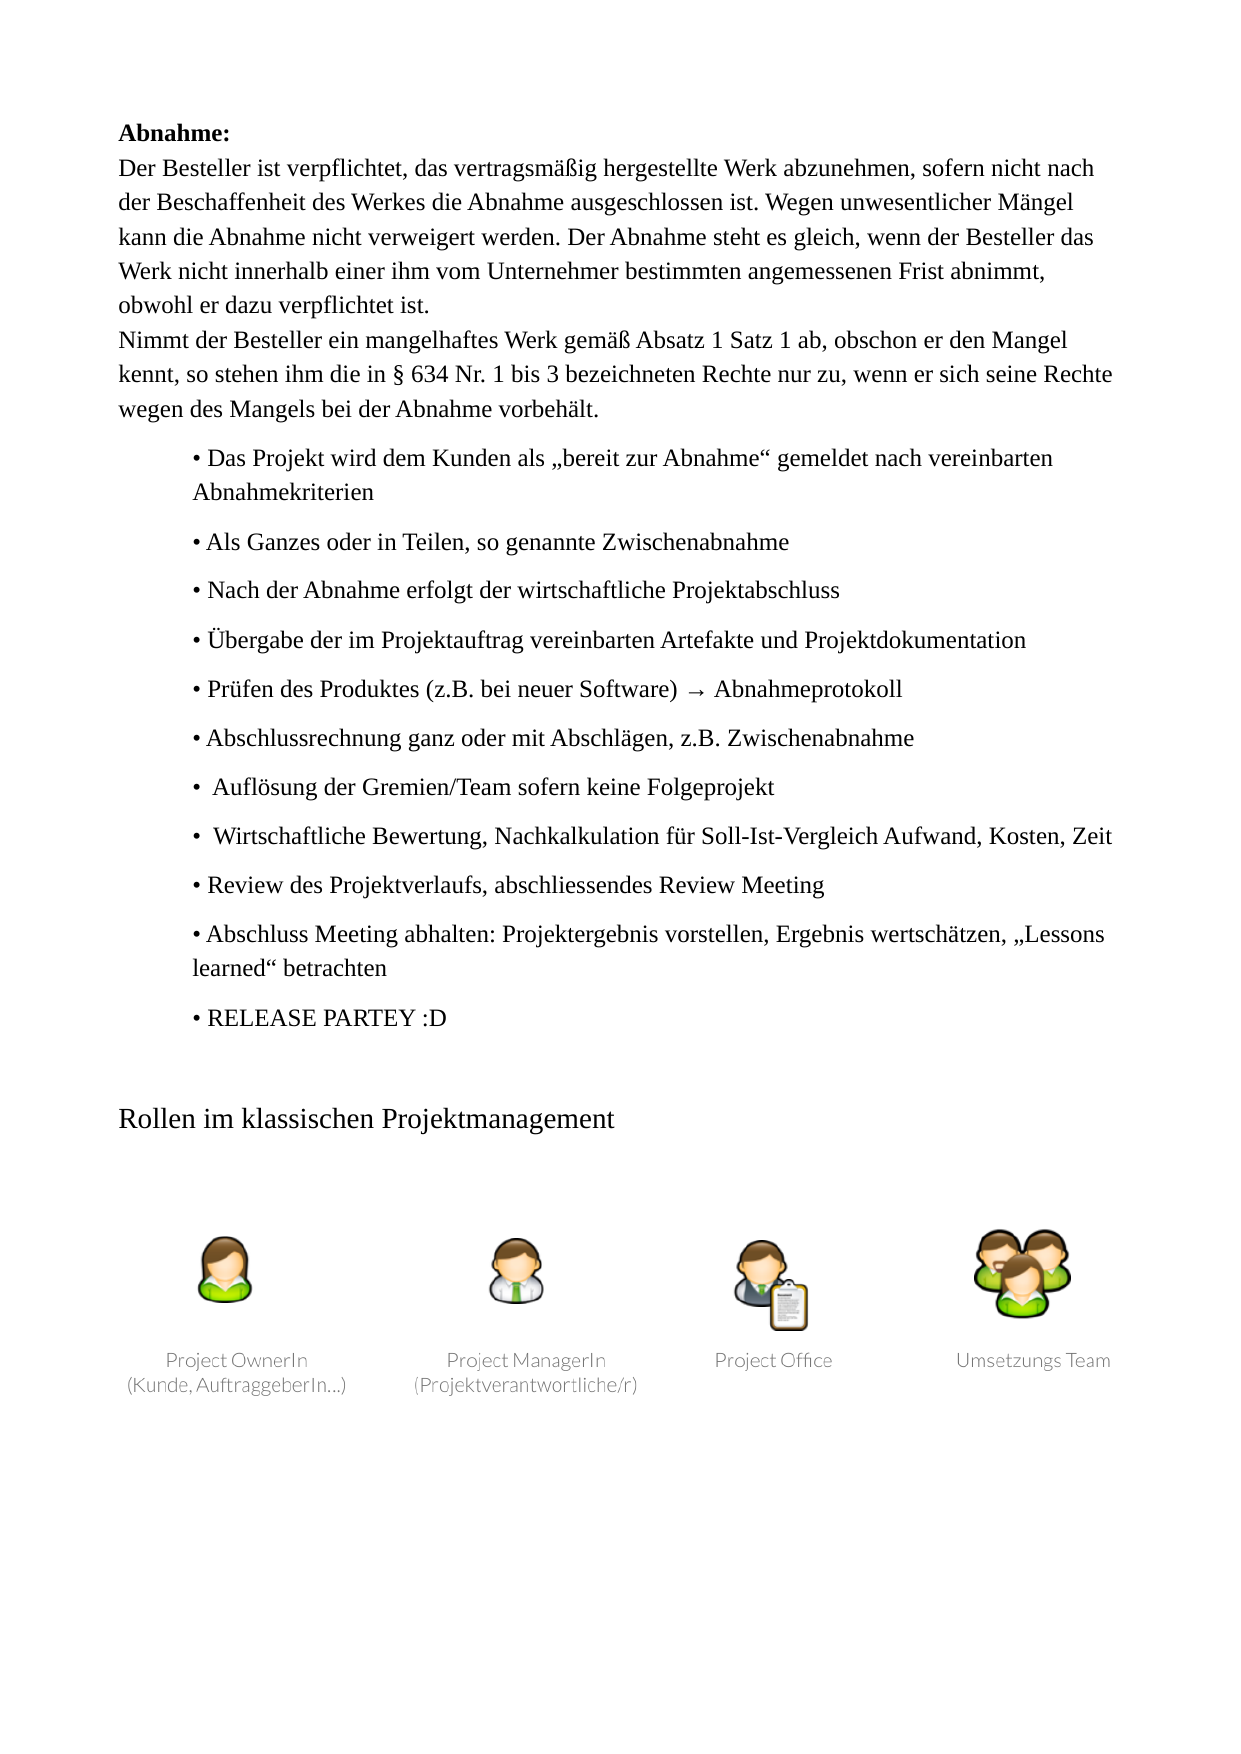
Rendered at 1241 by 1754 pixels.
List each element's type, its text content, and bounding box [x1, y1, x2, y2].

text Abnahme: Der Besteller ist verpflichtet, das vertragsmäßig hergestellte Werk abzunehmen, sofern nicht nach der Beschaffenheit des Werkes die Abnahme ausgeschlossen ist. Wegen unwesentlicher Mängel kann die Abnahme nicht verweigert werden. Der Abnahme steht es gleich, wenn der Besteller das Werk nicht innerhalb einer ihm vom Unternehmer bestimmten angemessenen Frist abnimmt, obwohl er dazu verpflichtet ist. Nimmt der Besteller ein mangelhaftes Werk gemäß Absatz 1 Satz 1 ab, obschon er den Mangel kennt, so stehen ihm die in § 634 Nr. 1 bis 3 bezeichneten Rechte nur zu, wenn er sich seine Rechte wegen des Mangels bei der Abnahme vorbehält. [118, 118, 1122, 423]
text Rollen im klassischen Projektmanagement [118, 1101, 1122, 1134]
text • Nach der Abnahme erfolgt der wirtschaftliche Projektabschluss [192, 576, 1122, 604]
text • Review des Projektverlaufs, abschliessendes Review Meeting [192, 870, 1122, 899]
text • Prüfen des Produktes (z.B. bei neuer Software) → Abnahmeprotokoll [192, 674, 1122, 702]
text • RELEASE PARTEY :D [192, 1003, 1122, 1031]
text • Abschluss Meeting abhalten: Projektergebnis vorstellen, Ergebnis wertschätzen, „Lessons learned“ betrachten [192, 919, 1122, 982]
picture [118, 1204, 1123, 1413]
text • Abschlussrechnung ganz oder mit Abschlägen, z.B. Zwischenabnahme [192, 723, 1122, 752]
text • Übergabe der im Projektauftrag vereinbarten Artefakte und Projektdokumentation [192, 625, 1122, 653]
text • Auflösung der Gremien/Team sofern keine Folgeprojekt [192, 772, 1122, 801]
text • Als Ganzes oder in Teilen, so genannte Zwischenabnahme [192, 527, 1122, 555]
text • Wirtschaftliche Bewertung, Nachkalkulation für Soll-Ist-Vergleich Aufwand, Kosten, Zeit [192, 821, 1122, 850]
text • Das Projekt wird dem Kunden als „bereit zur Abnahme“ gemeldet nach vereinbarten Abnahmekriterien [192, 443, 1122, 506]
